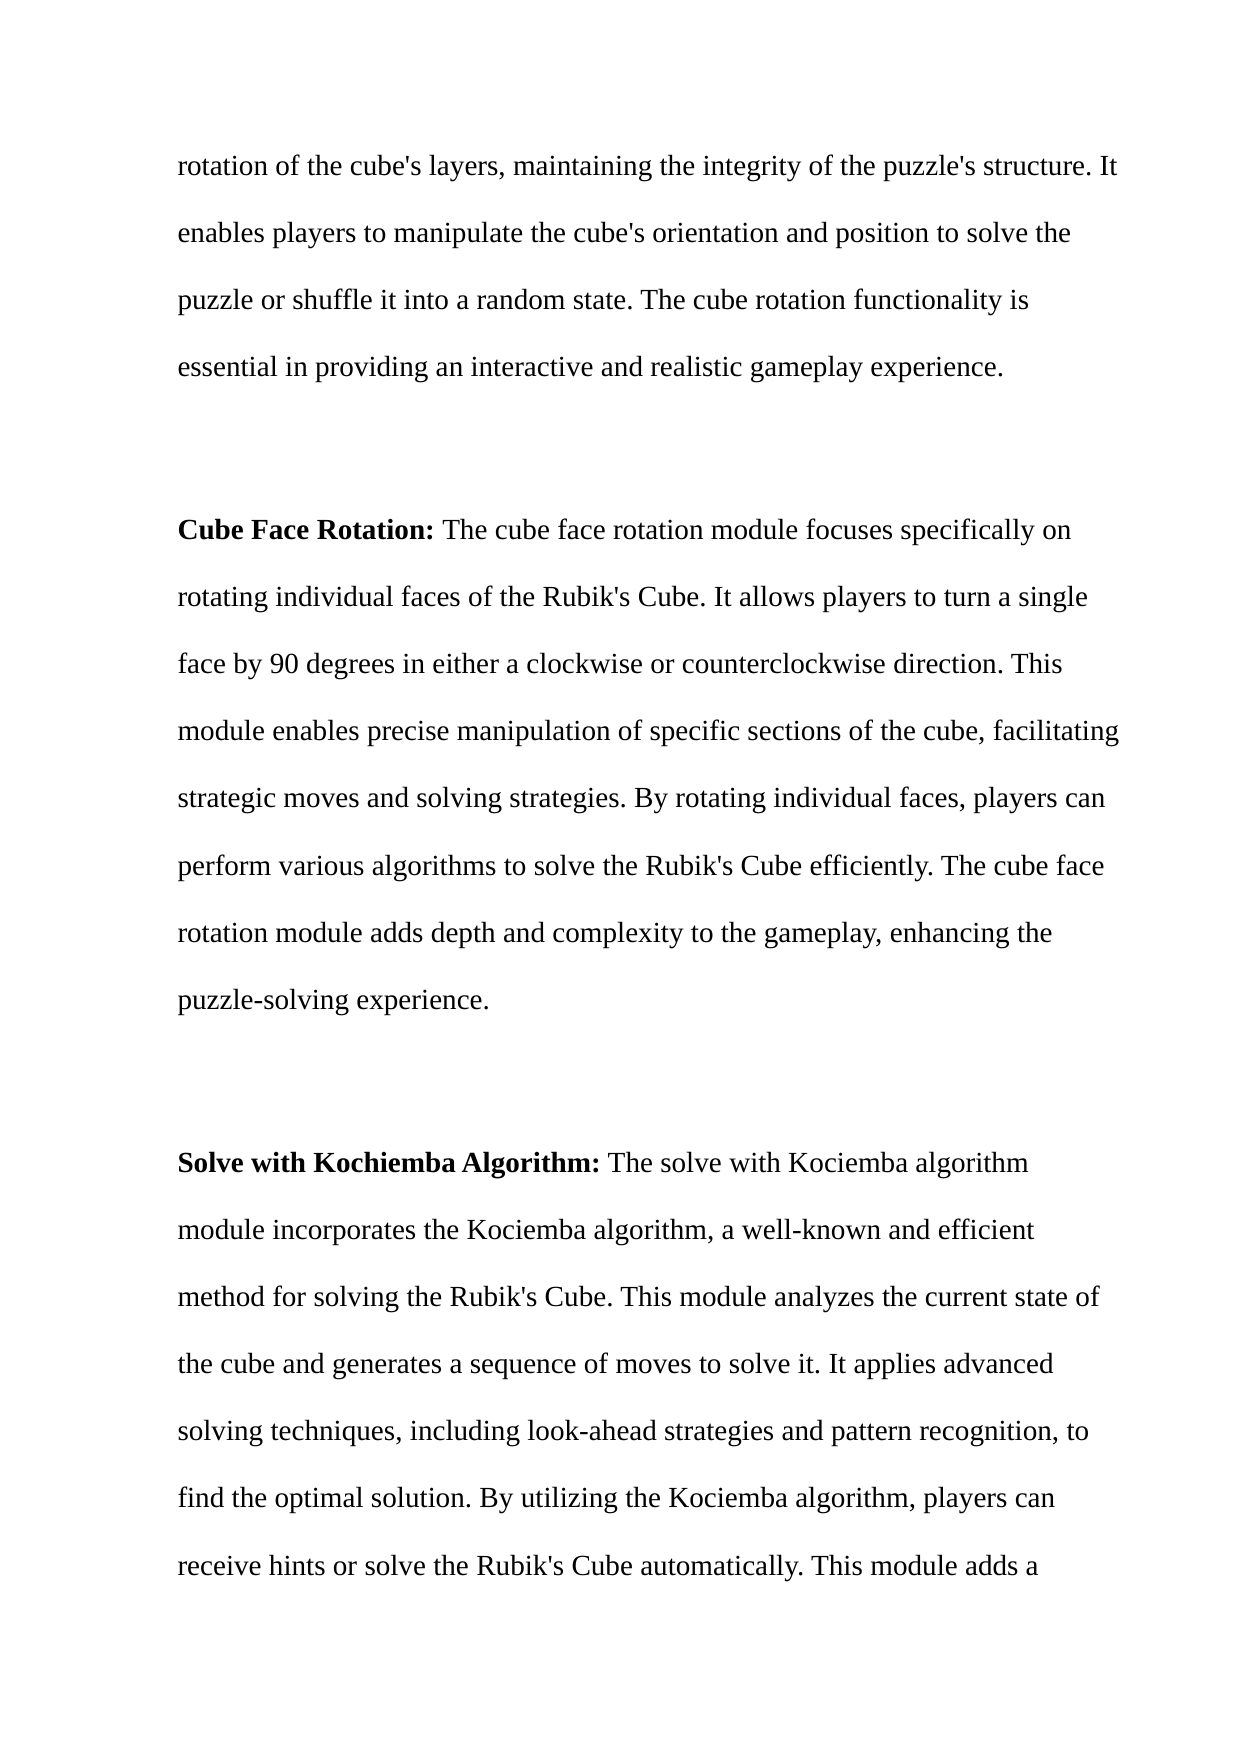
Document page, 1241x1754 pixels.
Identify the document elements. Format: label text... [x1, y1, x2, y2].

text Cube Face Rotation: The cube face rotation module focuses specifically on rotating individual faces of the Rubik's Cube. It allows players to turn a single face by 90 degrees in either a clockwise or counterclockwise direction. This module enables precise manipulation of specific sections of the cube, facilitating strategic moves and solving strategies. By rotating individual faces, players can perform various algorithms to solve the Rubik's Cube efficiently. The cube face rotation module adds depth and complexity to the gameplay, enhancing the puzzle-solving experience. [177, 512, 1122, 1015]
text rotation of the cube's layers, maintaining the integrity of the puzzle's structure. It enables players to manipulate the cube's orientation and position to solve the puzzle or shuffle it into a random state. The cube rotation functionality is essential in providing an interactive and realistic gameplay experience. [177, 148, 1122, 382]
text Solve with Kochiemba Algorithm: The solve with Kociemba algorithm module incorporates the Kociemba algorithm, a well-known and efficient method for solving the Rubik's Cube. This module analyzes the current state of the cube and generates a sequence of moves to solve it. It applies advanced solving techniques, including look-ahead strategies and pattern recognition, to find the optimal solution. By utilizing the Kociemba algorithm, players can receive hints or solve the Rubik's Cube automatically. This module adds a [177, 1145, 1122, 1581]
